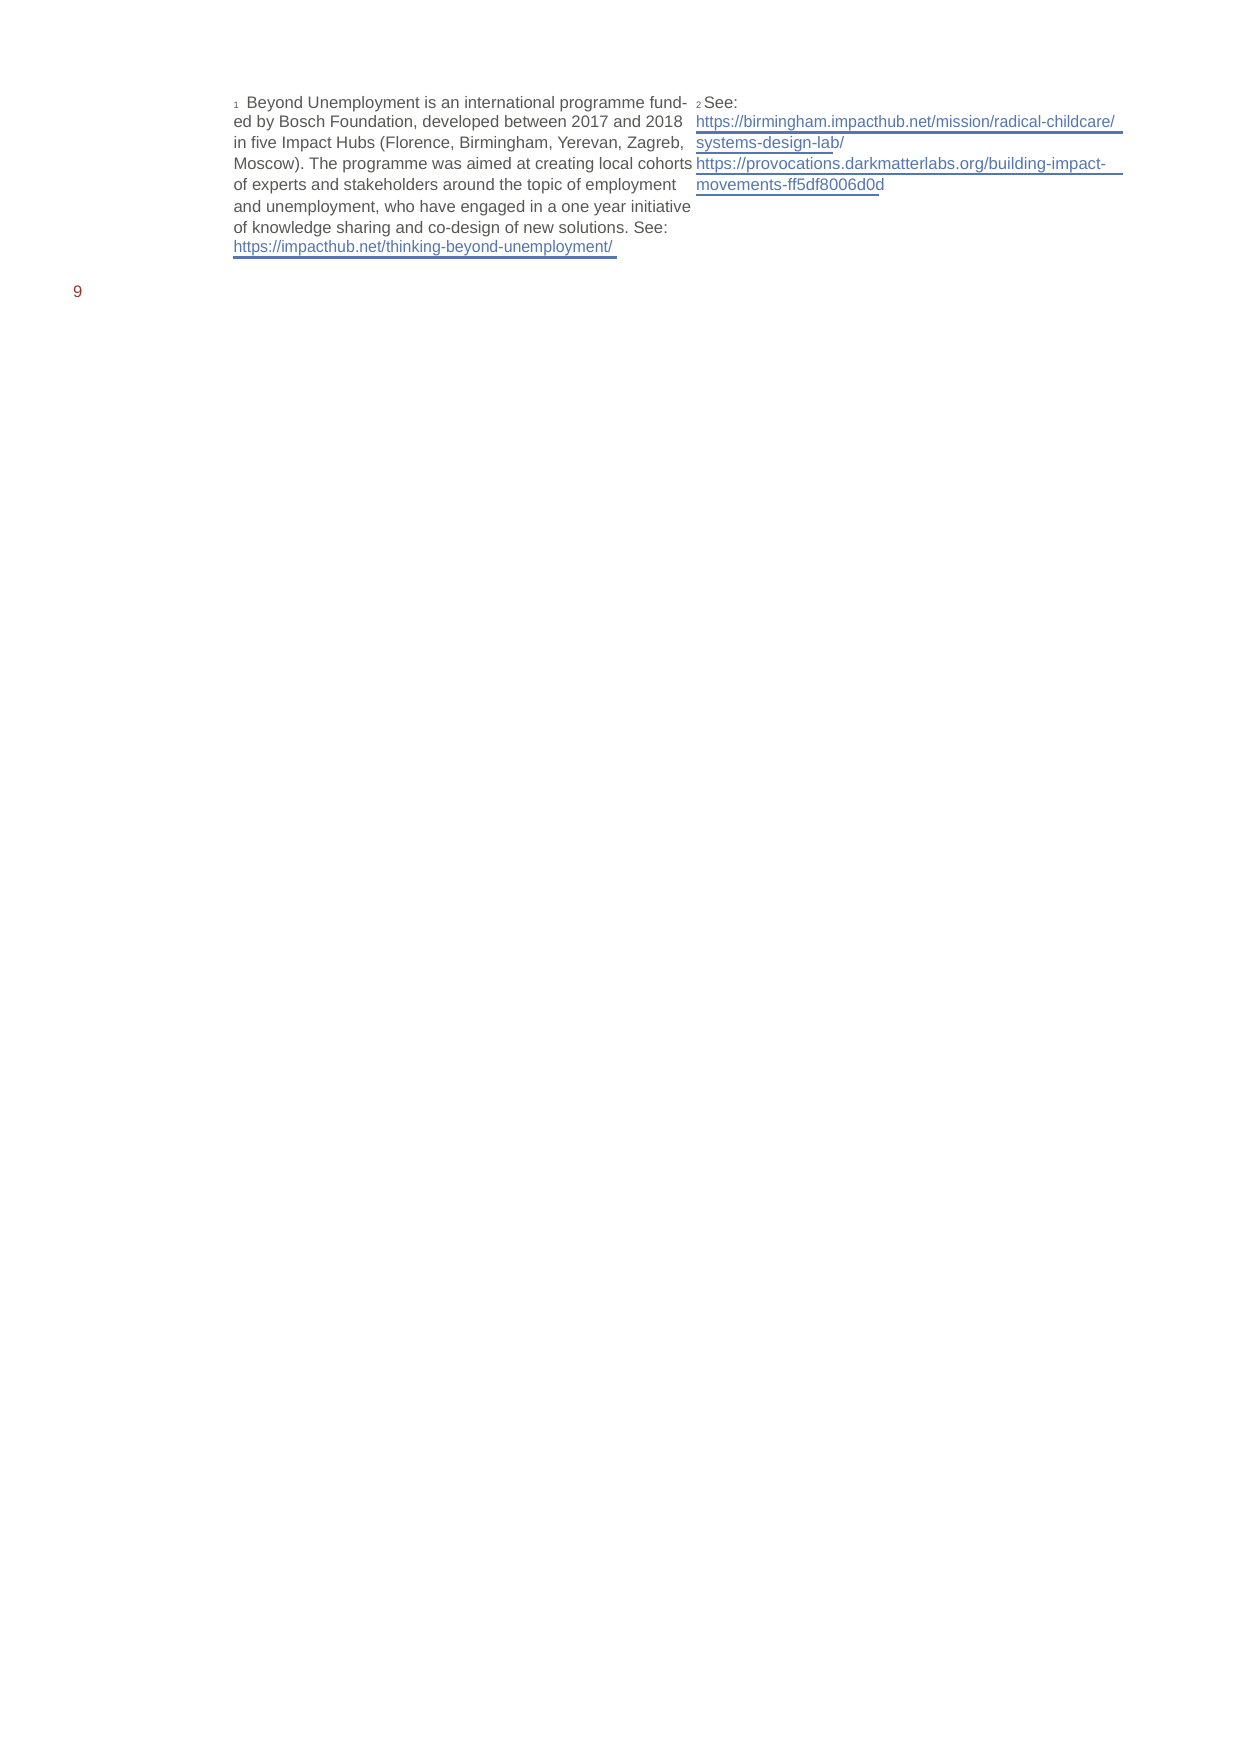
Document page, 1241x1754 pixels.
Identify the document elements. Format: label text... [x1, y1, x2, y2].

table_cell [696, 237, 833, 256]
table_cell [617, 237, 696, 256]
table_cell [879, 237, 1123, 256]
table_header 2 See: [696, 93, 1123, 112]
table_cell [696, 216, 833, 237]
table_cell [833, 196, 879, 216]
table_cell [879, 216, 1123, 237]
table_cell of experts and stakeholders around the topic of employment [233, 173, 696, 194]
table_cell ed by Bosch Foundation, developed between 2017 and 2018 [233, 112, 696, 131]
table_cell [833, 237, 879, 256]
text 9 [73, 282, 343, 301]
table_cell https://provocations.darkmatterlabs.org/building-impact- [696, 154, 1123, 173]
table_cell of knowledge sharing and co-design of new solutions. See: [233, 216, 696, 237]
table_cell https://impacthub.net/thinking-beyond-unemployment/ [233, 237, 617, 256]
table_cell Moscow). The programme was aimed at creating local cohorts [233, 154, 696, 173]
table_cell in five Impact Hubs (Florence, Birmingham, Yerevan, Zagreb, [233, 131, 696, 152]
table_cell [696, 196, 833, 216]
table_cell https://birmingham.impacthub.net/mission/radical-childcare/ [696, 112, 1123, 131]
table_cell movements-ff5df8006d0d [696, 175, 1123, 194]
table_header 1 Beyond Unemployment is an international programme fund- [233, 93, 696, 112]
table_cell [879, 194, 1123, 216]
table_cell systems-design-lab/ [696, 134, 1123, 152]
table_cell [833, 216, 879, 237]
table_cell and unemployment, who have engaged in a one year initiative [233, 194, 696, 216]
